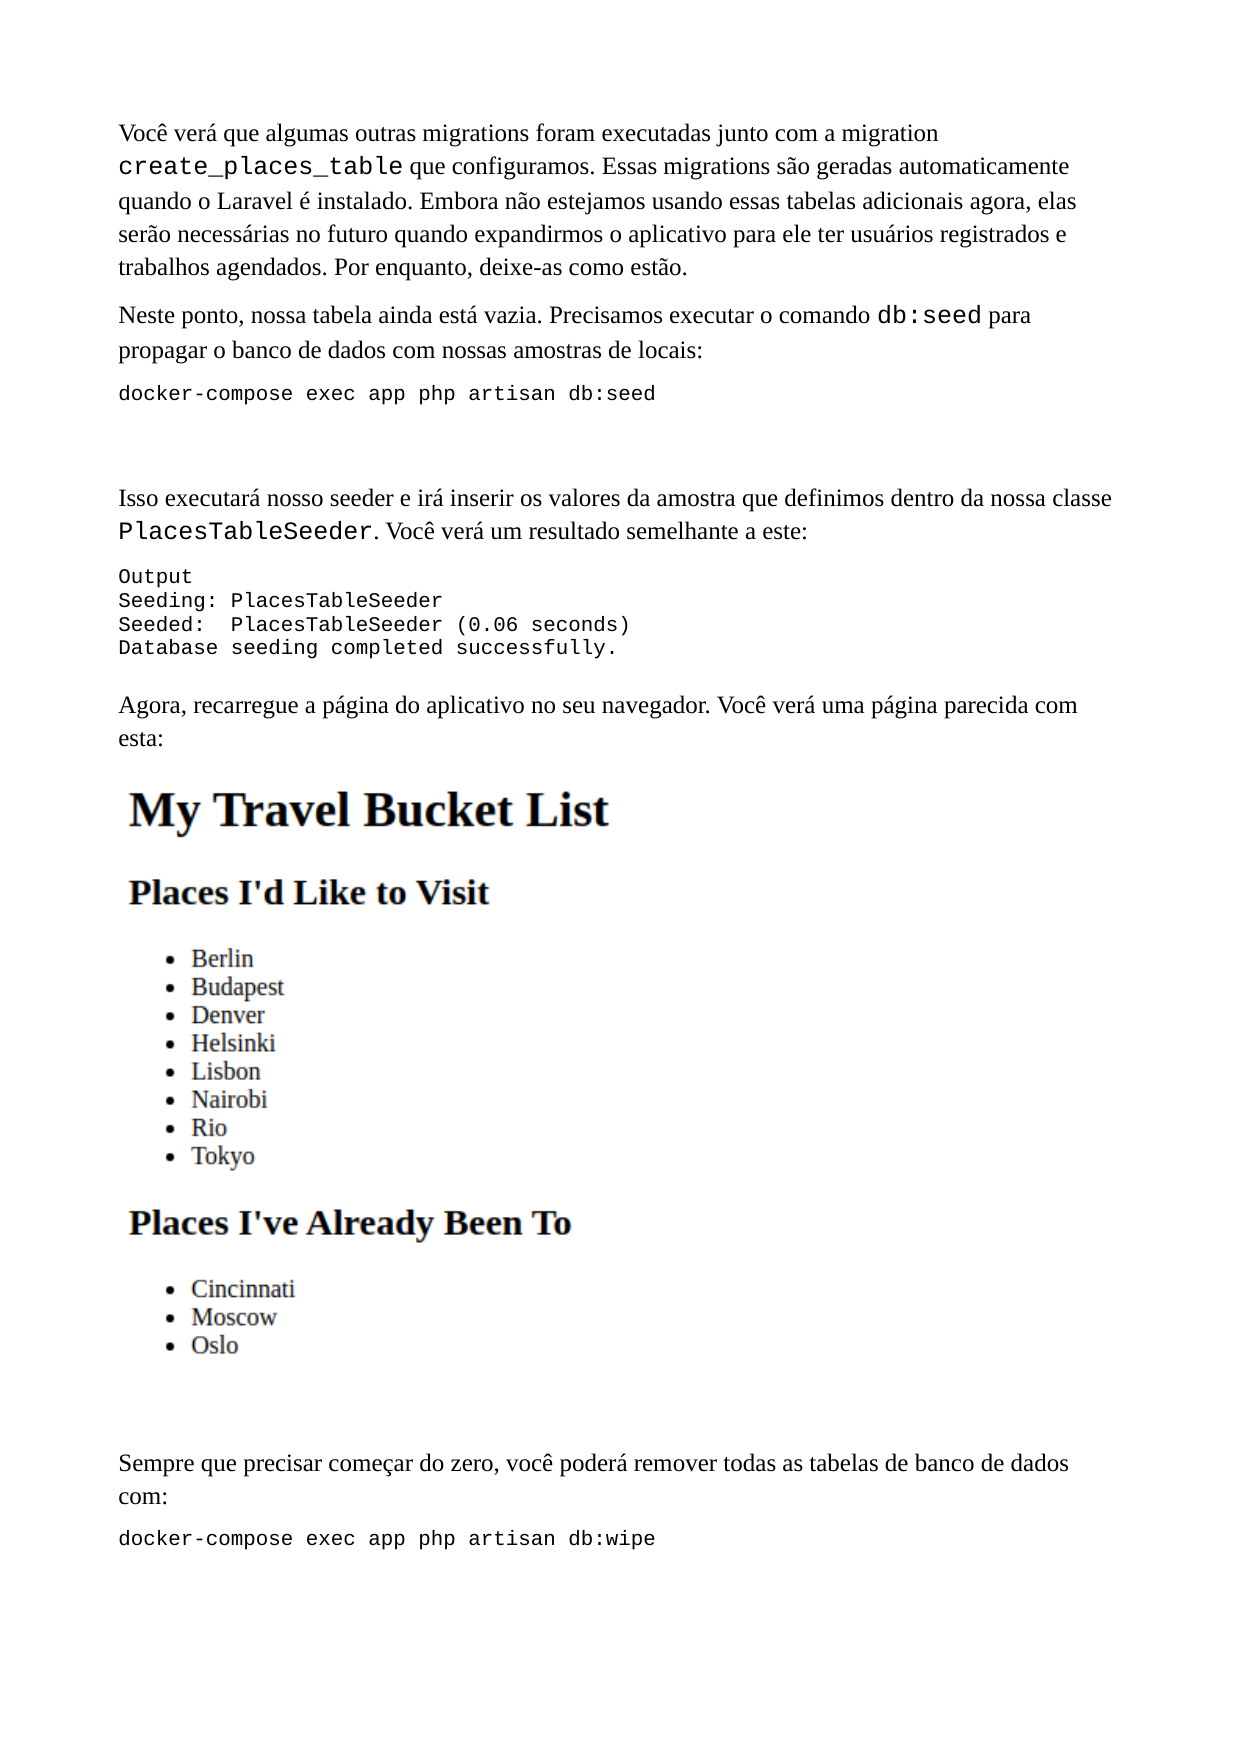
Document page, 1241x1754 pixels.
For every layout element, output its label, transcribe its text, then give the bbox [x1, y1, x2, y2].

text Output [118, 566, 1122, 590]
text Sempre que precisar começar do zero, você poderá remover todas as tabelas de banco de dados com: [118, 1448, 1122, 1509]
text Seeding: PlacesTableSeeder [118, 590, 1122, 614]
text Agora, recarregue a página do aplicativo no seu navegador. Você verá uma página parecida com esta: [118, 690, 1122, 752]
text docker-compose exec app php artisan db:wipe [118, 1528, 1122, 1552]
text Neste ponto, nossa tabela ainda está vazia. Precisamos executar o comando db:seed para propagar o banco de dados com nossas amostras de locais: [118, 300, 1122, 364]
text Database seeding completed successfully. [118, 637, 1122, 661]
text Isso executará nosso seeder e irá inserir os valores da amostra que definimos dentro da nossa classe PlacesTableSeeder. Você verá um resultado semelhante a este: [118, 483, 1122, 547]
text Seeded: PlacesTableSeeder (0.06 seconds) [118, 614, 1122, 637]
picture [118, 771, 687, 1429]
text Você verá que algumas outras migrations foram executadas junto com a migration create_places_table que configuramos. Essas migrations são geradas automaticamente quando o Laravel é instalado. Embora não estejamos usando essas tabelas adicionais agora, elas serão necessárias no futuro quando expandirmos o aplicativo para ele ter usuários registrados e trabalhos agendados. Por enquanto, deixe-as como estão. [118, 118, 1122, 281]
text docker-compose exec app php artisan db:seed [118, 383, 1122, 406]
